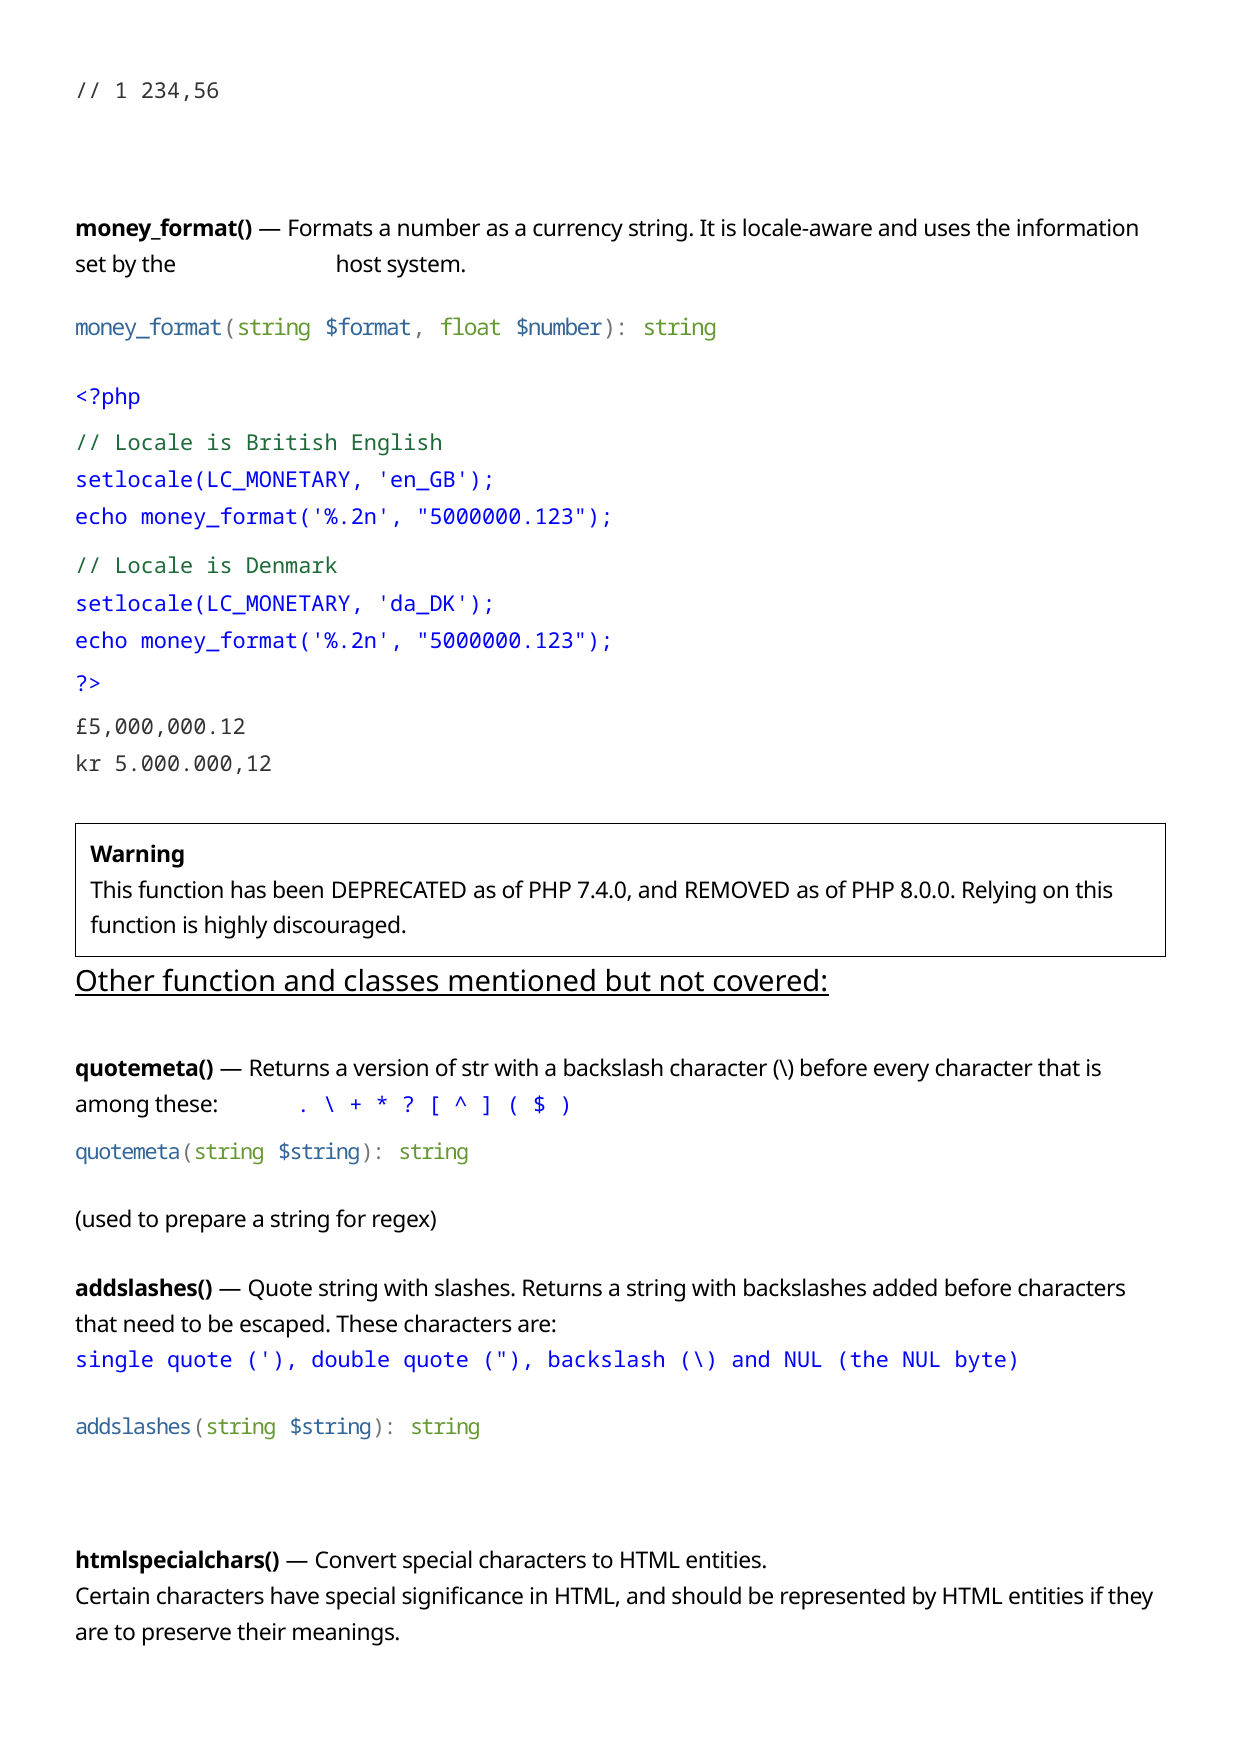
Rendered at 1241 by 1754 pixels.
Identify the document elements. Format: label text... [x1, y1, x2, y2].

text Other function and classes mentioned but not covered: [75, 961, 1166, 1000]
text addslashes() — Quote string with slashes. Returns a string with backslashes added before characters that need to be escaped. These characters are: [75, 1272, 1166, 1339]
text kr 5.000.000,12 [75, 748, 1166, 778]
text quotemeta(string $string): string [75, 1136, 1166, 1165]
text addslashes(string $string): string [75, 1411, 1166, 1441]
text echo money_format('%.2n', "5000000.123"); [75, 625, 1166, 654]
text setlocale(LC_MONETARY, 'en_GB'); [75, 464, 1166, 494]
text £5,000,000.12 [75, 711, 1166, 741]
text // 1 234,56 [75, 75, 1166, 105]
text // Locale is British English [75, 427, 1166, 457]
text Certain characters have special significance in HTML, and should be represented by HTML entities if they are to preserve their meanings. [75, 1580, 1166, 1647]
text echo money_format('%.2n', "5000000.123"); [75, 501, 1166, 531]
text money_format() — Formats a number as a currency string. It is locale-aware and uses the information set by the host system. [75, 212, 1166, 279]
text (used to prepare a string for regex) [75, 1203, 1166, 1234]
text htmlspecialchars() — Convert special characters to HTML entities. [75, 1544, 1166, 1575]
text setlocale(LC_MONETARY, 'da_DK'); [75, 587, 1166, 617]
text Warning [76, 824, 1165, 858]
text <?php [75, 381, 1166, 410]
text quotemeta() — Returns a version of str with a backslash character (\) before every character that is among these: . \ + * ? [ ^ ] ( $ ) [75, 1052, 1166, 1119]
text This function has been DEPRECATED as of PHP 7.4.0, and REMOVED as of PHP 8.0.0. Relying on this function is highly discouraged. [76, 858, 1165, 956]
text money_format(string $format, float $number): string [75, 311, 1166, 342]
text // Locale is Denmark [75, 550, 1166, 580]
text ?> [75, 668, 1166, 698]
text single quote ('), double quote ("), backslash (\) and NUL (the NUL byte) [75, 1344, 1166, 1373]
